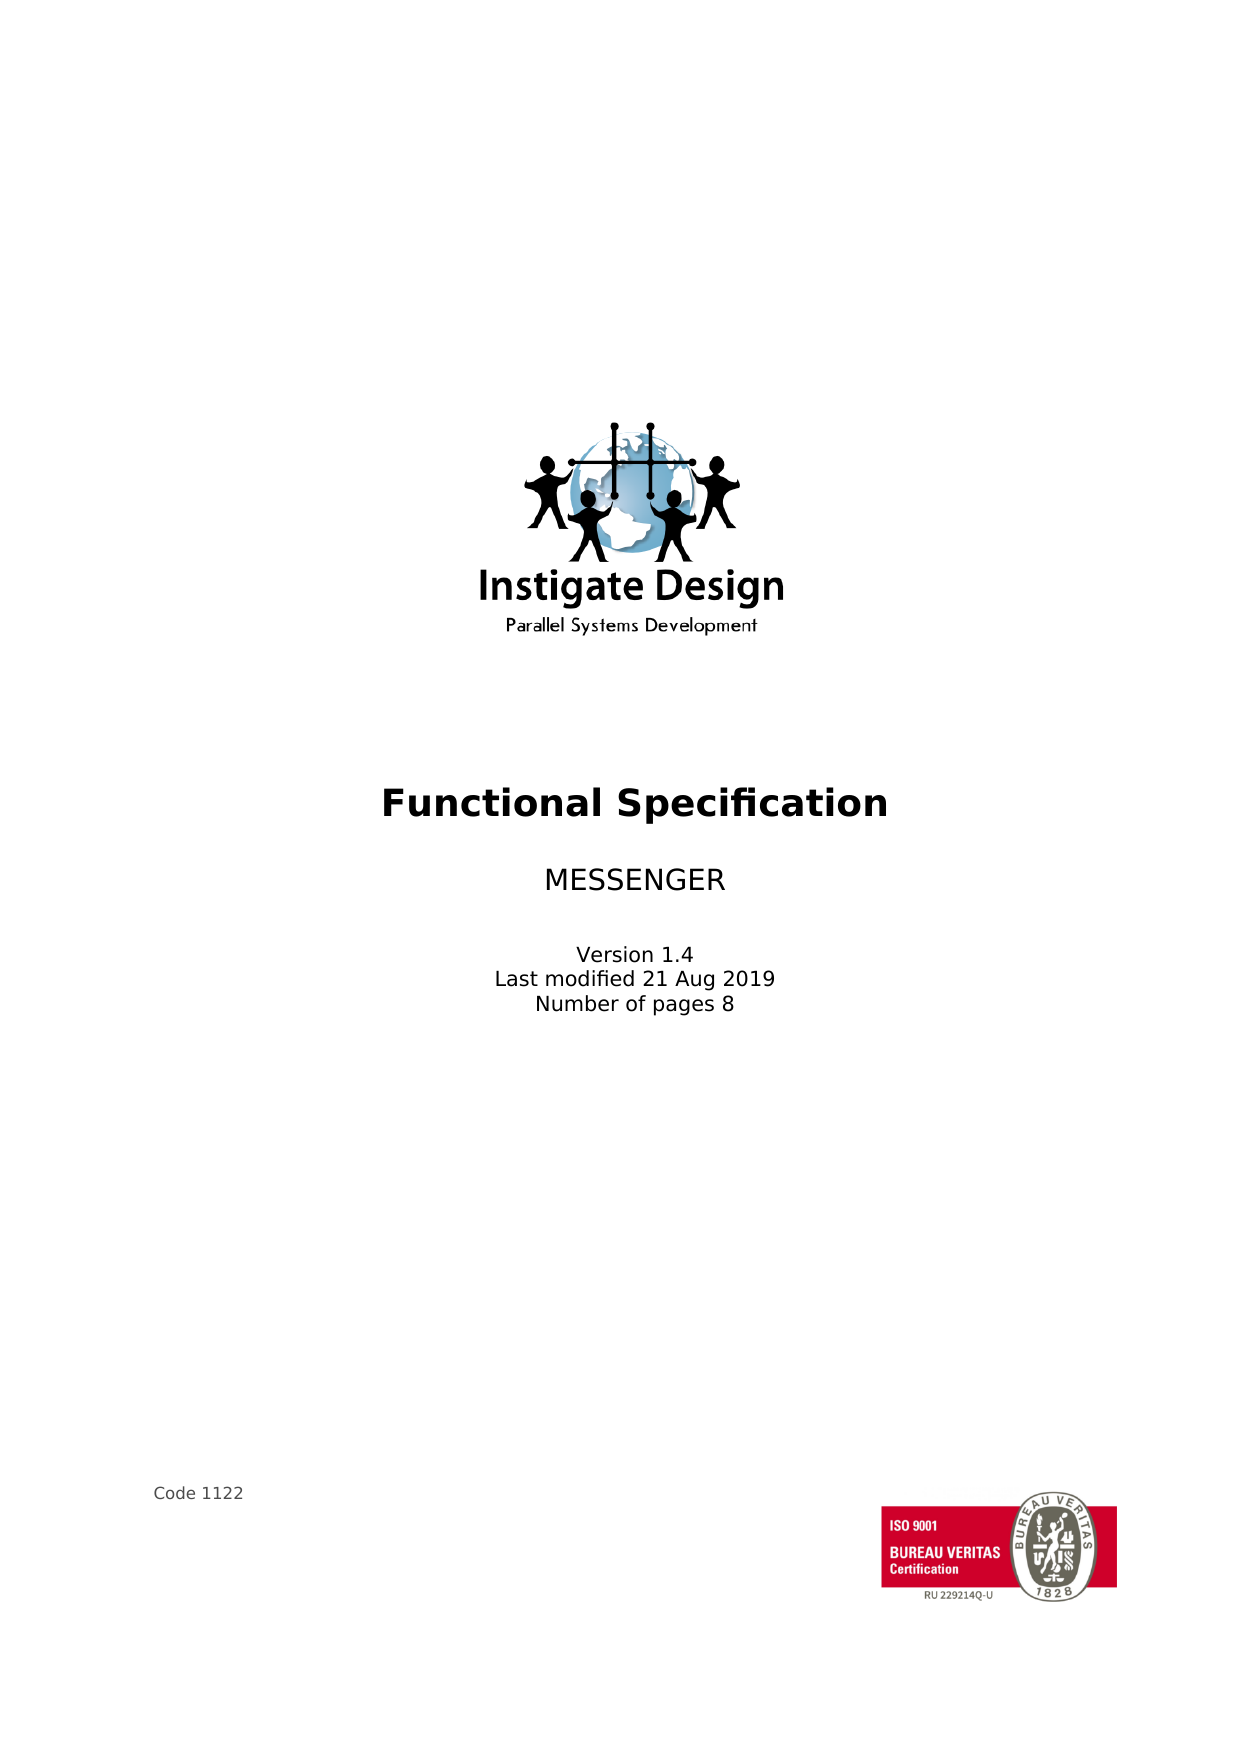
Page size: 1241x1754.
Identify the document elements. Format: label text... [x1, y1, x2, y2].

text Version 1.4 [148, 943, 1122, 967]
text Number of pages 8 [148, 992, 1122, 1016]
title Functional Specification [148, 782, 1122, 825]
subtitle MESSENGER [148, 863, 1122, 897]
picture [465, 361, 805, 701]
text Last modified 21 Aug 2019 [148, 967, 1122, 992]
picture [881, 1483, 1117, 1607]
